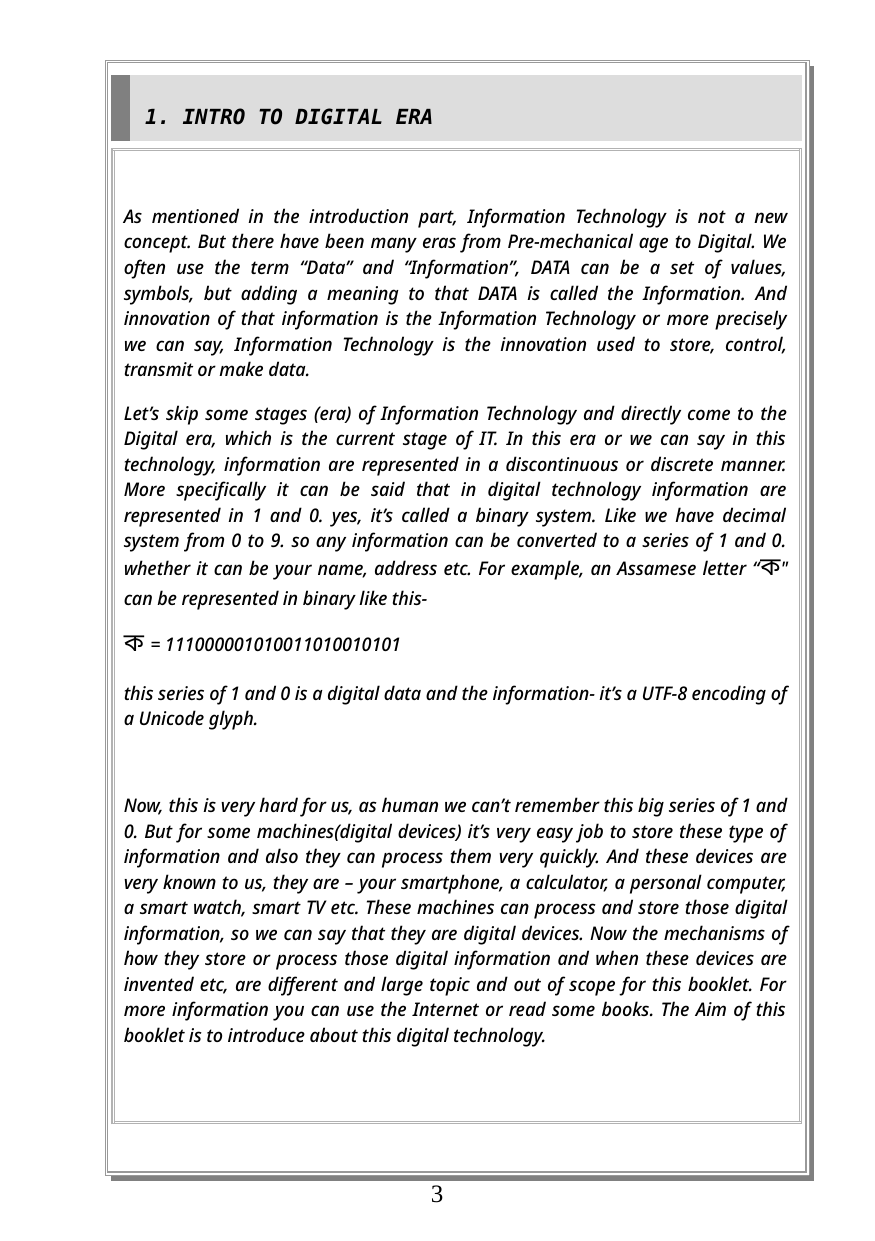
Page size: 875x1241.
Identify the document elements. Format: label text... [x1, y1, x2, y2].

text Now, this is very hard for us, as human we can’t remember this big series of 1 and 0. But for some machines(digital devices) it’s very easy job to store these type of information and also they can process them very quickly. And these devices are very known to us, they are – your smartphone, a calculator, a personal computer, a smart watch, smart TV etc. These machines can process and store those digital information, so we can say that they are digital devices. Now the mechanisms of how they store or process those digital information and when these devices are invented etc, are different and large topic and out of scope for this booklet. For more information you can use the Internet or read some books. The Aim of this booklet is to introduce about this digital technology. [115, 780, 799, 1048]
text Let’s skip some stages (era) of Information Technology and directly come to the Digital era, which is the current stage of IT. In this era or we can say in this technology, information are represented in a discontinuous or discrete manner. More specifically it can be said that in digital technology information are represented in 1 and 0. yes, it’s called a binary system. Like we have decimal system from 0 to 9. so any information can be converted to a series of 1 and 0. whether it can be your name, address etc. For example, an Assamese letter “ক" can be represented in binary like this- [115, 388, 799, 611]
text As mentioned in the introduction part, Information Technology is not a new concept. But there have been many eras from Pre-mechanical age to Digital. We often use the term “Data” and “Information”, DATA can be a set of values, symbols, but adding a meaning to that DATA is called the Information. And innovation of that information is the Information Technology or more precisely we can say, Information Technology is the innovation used to store, control, transmit or make data. [115, 191, 799, 382]
text ক = 111000001010011010010101 [115, 617, 799, 662]
subtitle 1. INTRO TO DIGITAL ERA [130, 75, 802, 141]
text this series of 1 and 0 is a digital data and the information- it’s a UTF-8 encoding of a Unicode glyph. [115, 668, 799, 731]
